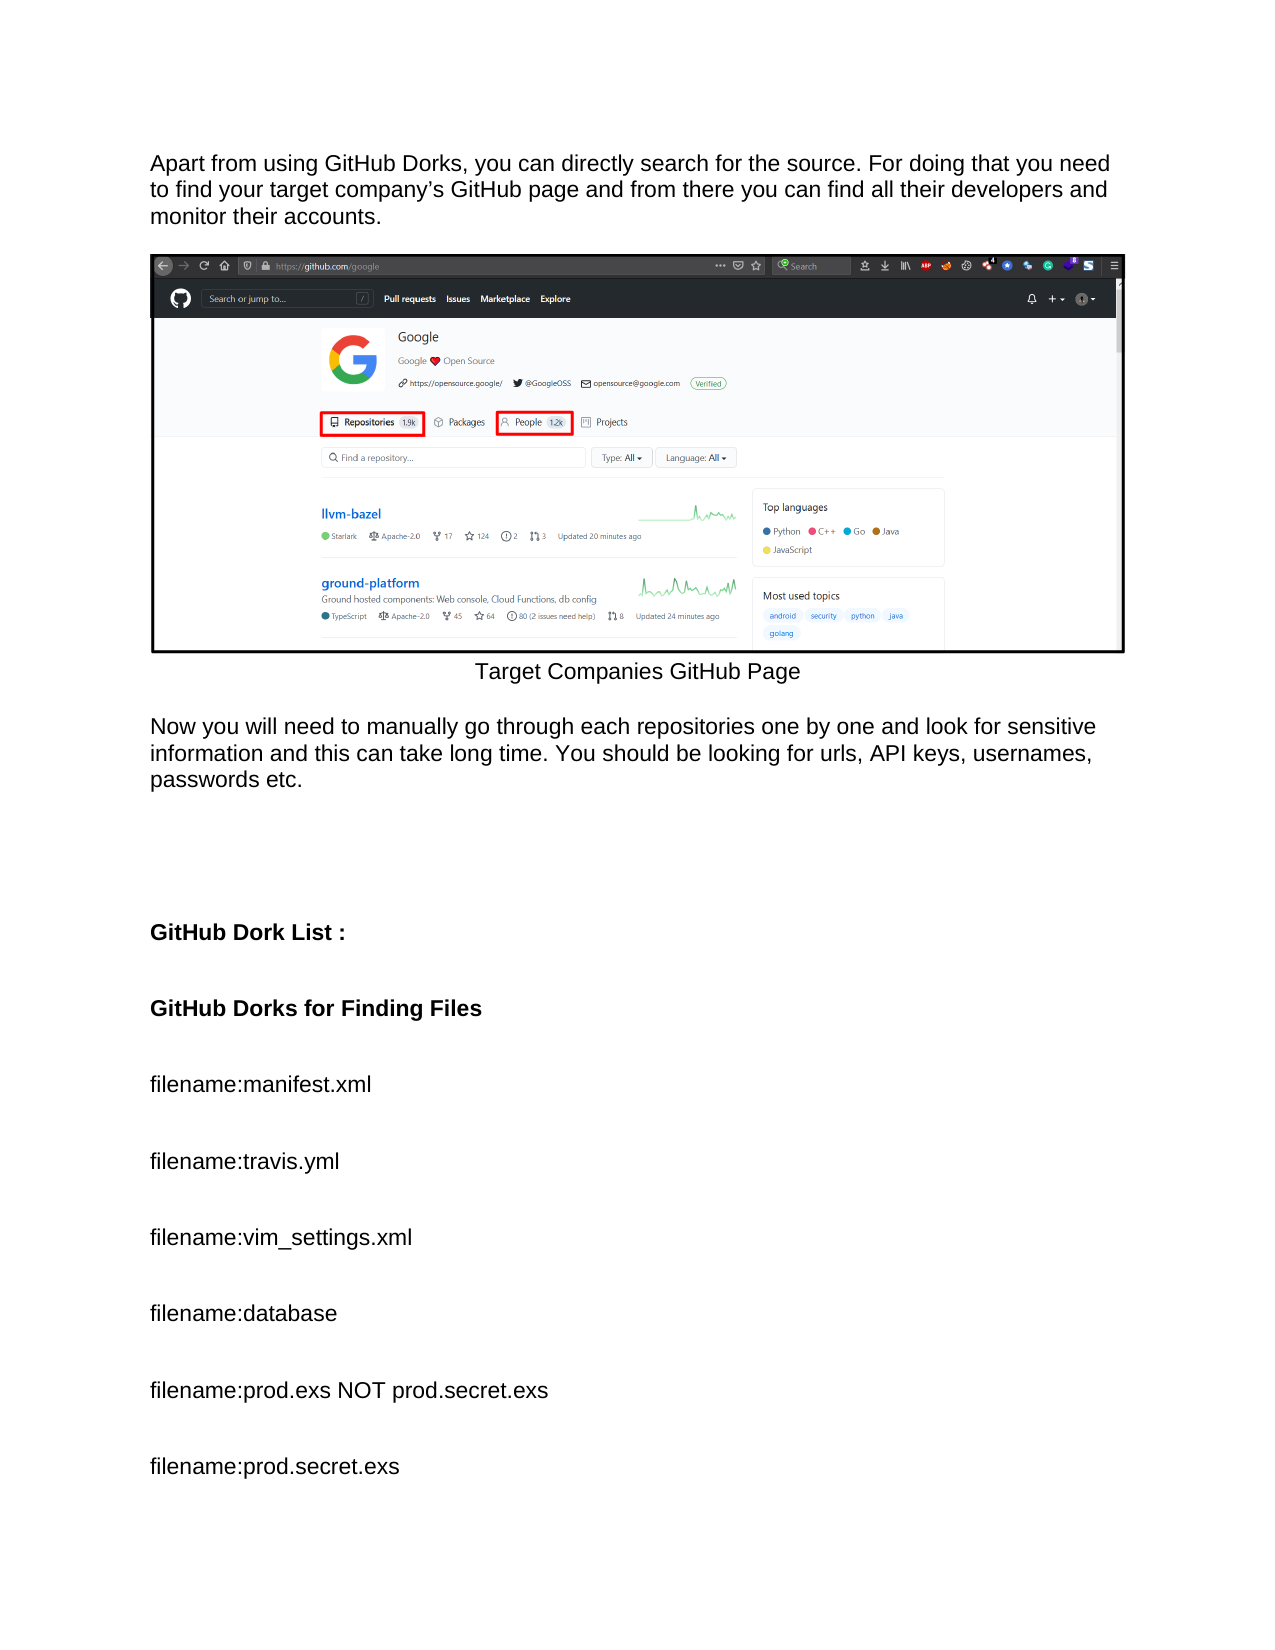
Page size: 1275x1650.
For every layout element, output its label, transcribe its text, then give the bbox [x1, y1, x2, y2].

text filename:manifest.xml [150, 1071, 1125, 1098]
text GitHub Dorks for Finding Files [150, 995, 1125, 1021]
text GitHub Dork List : [150, 918, 1125, 945]
text Apart from using GitHub Dorks, you can directly search for the source. For doing that you need to find your target company’s GitHub page and from there you can find all their developers and monitor their accounts. [150, 150, 1125, 229]
text filename:database [150, 1300, 1125, 1327]
text filename:travis.yml [150, 1148, 1125, 1174]
text Now you will need to manually go through each repositories one by one and look for sensitive information and this can take long time. You should be looking for urls, API keys, usernames, passwords etc. [150, 713, 1125, 792]
text filename:prod.exs NOT prod.secret.exs [150, 1377, 1125, 1403]
text filename:vim_settings.xml [150, 1224, 1125, 1250]
text filename:prod.secret.exs [150, 1453, 1125, 1479]
text Target Companies GitHub Page [150, 658, 1125, 684]
